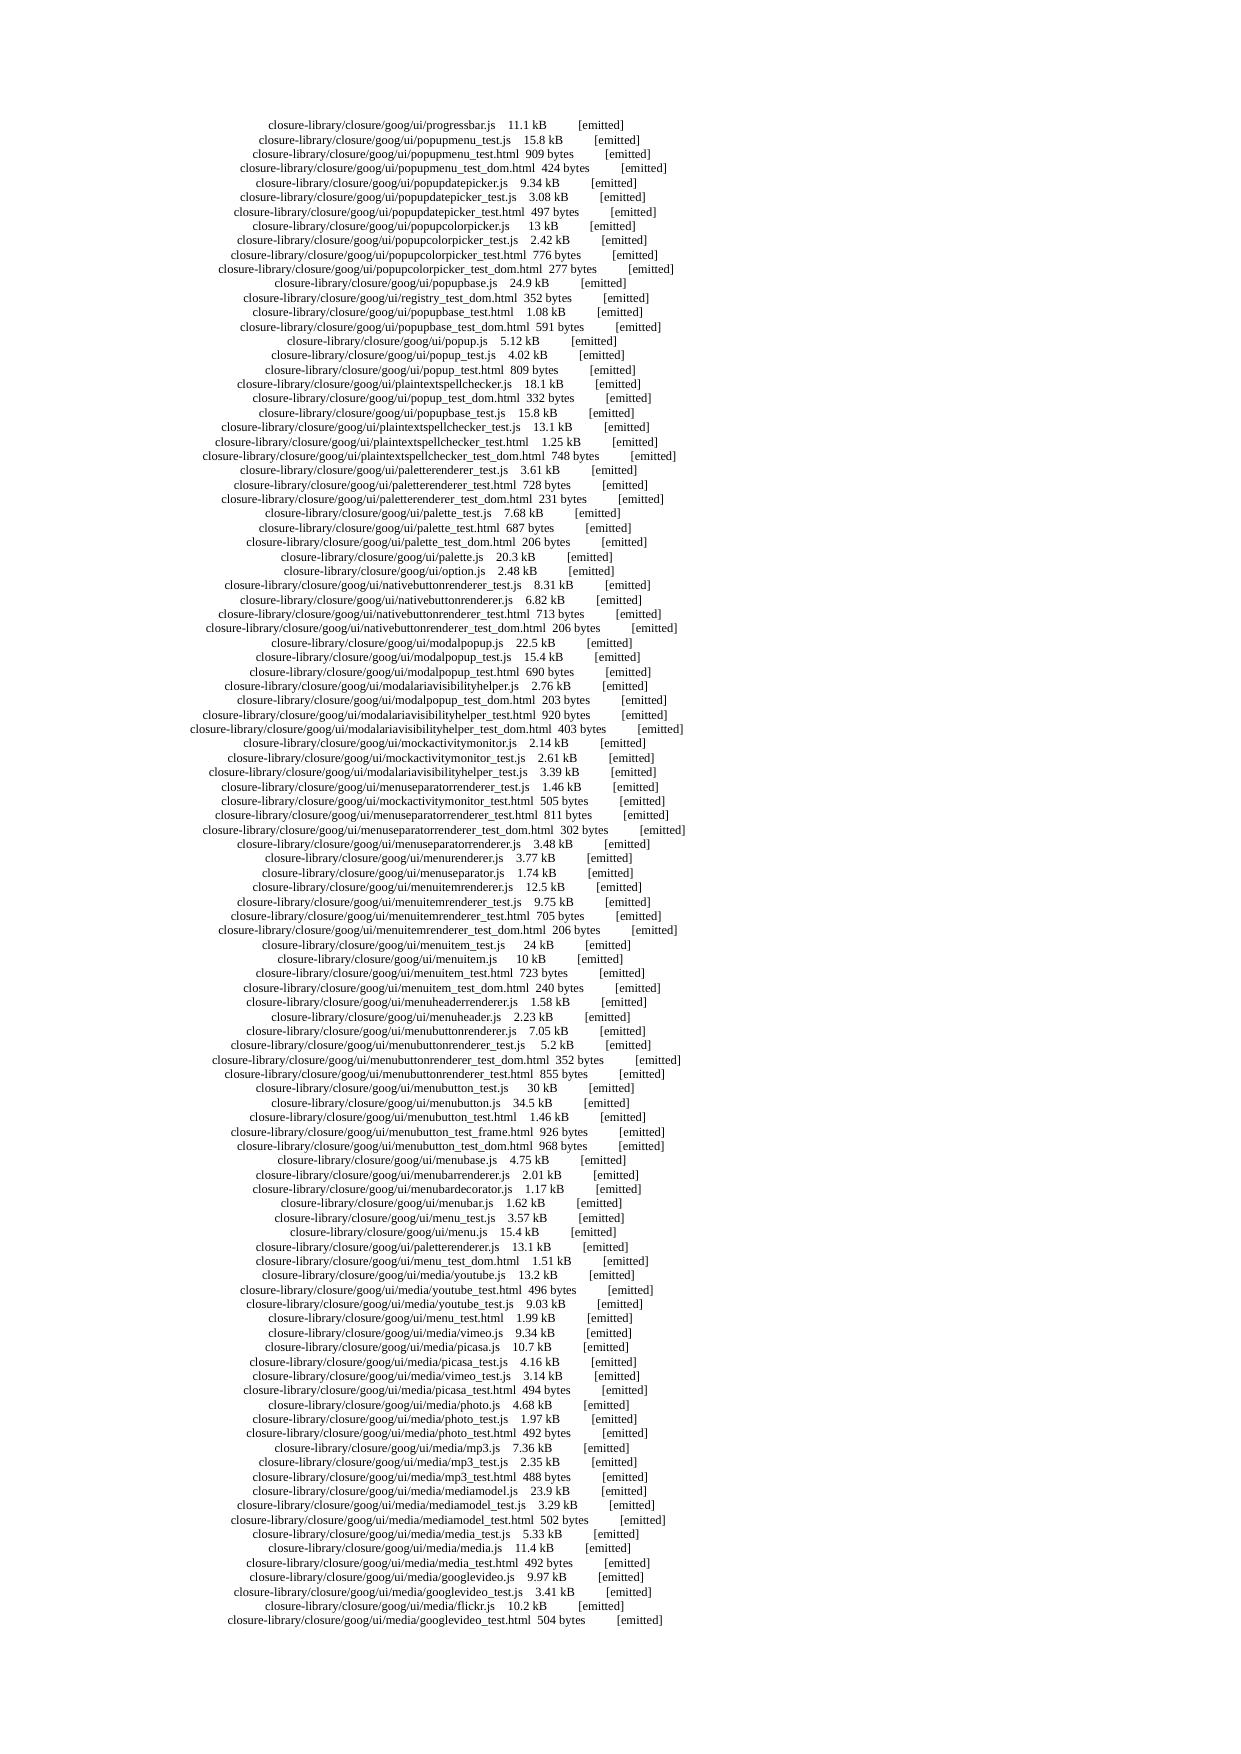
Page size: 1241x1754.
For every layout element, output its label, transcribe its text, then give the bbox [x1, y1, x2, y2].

text closure-library/closure/goog/ui/media/googlevideo_test.js 3.41 kB [emitted] [118, 1584, 1122, 1599]
text closure-library/closure/goog/ui/media/picasa_test.html 494 bytes [emitted] [118, 1383, 1122, 1397]
text closure-library/closure/goog/ui/popup_test.js 4.02 kB [emitted] [118, 348, 1122, 362]
text closure-library/closure/goog/ui/popup.js 5.12 kB [emitted] [118, 334, 1122, 348]
text closure-library/closure/goog/ui/modalpopup.js 22.5 kB [emitted] [118, 636, 1122, 650]
text closure-library/closure/goog/ui/popupmenu_test_dom.html 424 bytes [emitted] [118, 161, 1122, 176]
text closure-library/closure/goog/ui/menuitemrenderer_test.js 9.75 kB [emitted] [118, 894, 1122, 909]
text closure-library/closure/goog/ui/media/youtube_test.js 9.03 kB [emitted] [118, 1297, 1122, 1311]
text closure-library/closure/goog/ui/palette_test_dom.html 206 bytes [emitted] [118, 535, 1122, 549]
text closure-library/closure/goog/ui/menuseparatorrenderer_test.js 1.46 kB [emitted] [118, 779, 1122, 794]
text closure-library/closure/goog/ui/media/mediamodel_test.html 502 bytes [emitted] [118, 1512, 1122, 1527]
text closure-library/closure/goog/ui/menuseparatorrenderer.js 3.48 kB [emitted] [118, 837, 1122, 851]
text closure-library/closure/goog/ui/mockactivitymonitor_test.js 2.61 kB [emitted] [118, 751, 1122, 765]
text closure-library/closure/goog/ui/mockactivitymonitor_test.html 505 bytes [emitted] [118, 794, 1122, 808]
text closure-library/closure/goog/ui/menuitem_test_dom.html 240 bytes [emitted] [118, 981, 1122, 995]
text closure-library/closure/goog/ui/palette_test.html 687 bytes [emitted] [118, 521, 1122, 535]
text closure-library/closure/goog/ui/media/photo_test.html 492 bytes [emitted] [118, 1426, 1122, 1441]
text closure-library/closure/goog/ui/menuitem.js 10 kB [emitted] [118, 952, 1122, 966]
text closure-library/closure/goog/ui/progressbar.js 11.1 kB [emitted] [118, 118, 1122, 132]
text closure-library/closure/goog/ui/popupcolorpicker_test.html 776 bytes [emitted] [118, 247, 1122, 262]
text closure-library/closure/goog/ui/popup_test.html 809 bytes [emitted] [118, 362, 1122, 377]
text closure-library/closure/goog/ui/palette_test.js 7.68 kB [emitted] [118, 506, 1122, 521]
text closure-library/closure/goog/ui/modalariavisibilityhelper_test.html 920 bytes [emitted] [118, 707, 1122, 722]
text closure-library/closure/goog/ui/media/youtube.js 13.2 kB [emitted] [118, 1268, 1122, 1282]
text closure-library/closure/goog/ui/popupcolorpicker.js 13 kB [emitted] [118, 219, 1122, 233]
text closure-library/closure/goog/ui/menurenderer.js 3.77 kB [emitted] [118, 851, 1122, 866]
text closure-library/closure/goog/ui/menuheader.js 2.23 kB [emitted] [118, 1009, 1122, 1024]
text closure-library/closure/goog/ui/modalpopup_test.html 690 bytes [emitted] [118, 664, 1122, 679]
text closure-library/closure/goog/ui/popupdatepicker_test.js 3.08 kB [emitted] [118, 190, 1122, 204]
text closure-library/closure/goog/ui/popupcolorpicker_test_dom.html 277 bytes [emitted] [118, 262, 1122, 276]
text closure-library/closure/goog/ui/menu_test.html 1.99 kB [emitted] [118, 1311, 1122, 1326]
text closure-library/closure/goog/ui/nativebuttonrenderer_test_dom.html 206 bytes [emitted] [118, 621, 1122, 636]
text closure-library/closure/goog/ui/popupbase_test.js 15.8 kB [emitted] [118, 406, 1122, 420]
text closure-library/closure/goog/ui/media/mp3.js 7.36 kB [emitted] [118, 1441, 1122, 1455]
text closure-library/closure/goog/ui/modalariavisibilityhelper_test.js 3.39 kB [emitted] [118, 765, 1122, 779]
text closure-library/closure/goog/ui/media/photo.js 4.68 kB [emitted] [118, 1397, 1122, 1412]
text closure-library/closure/goog/ui/menuseparatorrenderer_test_dom.html 302 bytes [emitted] [118, 822, 1122, 837]
text closure-library/closure/goog/ui/media/mp3_test.js 2.35 kB [emitted] [118, 1455, 1122, 1469]
text closure-library/closure/goog/ui/palette.js 20.3 kB [emitted] [118, 549, 1122, 564]
text closure-library/closure/goog/ui/menuheaderrenderer.js 1.58 kB [emitted] [118, 995, 1122, 1009]
text closure-library/closure/goog/ui/media/vimeo.js 9.34 kB [emitted] [118, 1326, 1122, 1340]
text closure-library/closure/goog/ui/media/flickr.js 10.2 kB [emitted] [118, 1599, 1122, 1613]
text closure-library/closure/goog/ui/paletterenderer_test.html 728 bytes [emitted] [118, 477, 1122, 492]
text closure-library/closure/goog/ui/popupbase_test_dom.html 591 bytes [emitted] [118, 319, 1122, 334]
text closure-library/closure/goog/ui/plaintextspellchecker_test.html 1.25 kB [emitted] [118, 434, 1122, 449]
text closure-library/closure/goog/ui/media/media_test.html 492 bytes [emitted] [118, 1556, 1122, 1570]
text closure-library/closure/goog/ui/media/media_test.js 5.33 kB [emitted] [118, 1527, 1122, 1541]
text closure-library/closure/goog/ui/menubase.js 4.75 kB [emitted] [118, 1153, 1122, 1167]
text closure-library/closure/goog/ui/modalariavisibilityhelper.js 2.76 kB [emitted] [118, 679, 1122, 693]
text closure-library/closure/goog/ui/media/picasa.js 10.7 kB [emitted] [118, 1340, 1122, 1354]
text closure-library/closure/goog/ui/menubutton.js 34.5 kB [emitted] [118, 1096, 1122, 1110]
text closure-library/closure/goog/ui/menubarrenderer.js 2.01 kB [emitted] [118, 1167, 1122, 1182]
text closure-library/closure/goog/ui/popupbase.js 24.9 kB [emitted] [118, 276, 1122, 291]
text closure-library/closure/goog/ui/menuseparatorrenderer_test.html 811 bytes [emitted] [118, 808, 1122, 822]
text closure-library/closure/goog/ui/paletterenderer_test.js 3.61 kB [emitted] [118, 463, 1122, 477]
text closure-library/closure/goog/ui/media/photo_test.js 1.97 kB [emitted] [118, 1412, 1122, 1426]
text closure-library/closure/goog/ui/menu_test.js 3.57 kB [emitted] [118, 1211, 1122, 1225]
text closure-library/closure/goog/ui/plaintextspellchecker_test_dom.html 748 bytes [emitted] [118, 449, 1122, 463]
text closure-library/closure/goog/ui/menubar.js 1.62 kB [emitted] [118, 1196, 1122, 1211]
text closure-library/closure/goog/ui/plaintextspellchecker.js 18.1 kB [emitted] [118, 377, 1122, 391]
text closure-library/closure/goog/ui/nativebuttonrenderer_test.html 713 bytes [emitted] [118, 607, 1122, 621]
text closure-library/closure/goog/ui/media/mediamodel_test.js 3.29 kB [emitted] [118, 1498, 1122, 1512]
text closure-library/closure/goog/ui/media/mediamodel.js 23.9 kB [emitted] [118, 1484, 1122, 1498]
text closure-library/closure/goog/ui/menubardecorator.js 1.17 kB [emitted] [118, 1182, 1122, 1196]
text closure-library/closure/goog/ui/menubuttonrenderer.js 7.05 kB [emitted] [118, 1024, 1122, 1038]
text closure-library/closure/goog/ui/menuitem_test.html 723 bytes [emitted] [118, 966, 1122, 981]
text closure-library/closure/goog/ui/menuseparator.js 1.74 kB [emitted] [118, 866, 1122, 880]
text closure-library/closure/goog/ui/menuitemrenderer_test_dom.html 206 bytes [emitted] [118, 923, 1122, 937]
text closure-library/closure/goog/ui/menuitemrenderer_test.html 705 bytes [emitted] [118, 909, 1122, 923]
text closure-library/closure/goog/ui/registry_test_dom.html 352 bytes [emitted] [118, 291, 1122, 305]
text closure-library/closure/goog/ui/media/vimeo_test.js 3.14 kB [emitted] [118, 1369, 1122, 1383]
text closure-library/closure/goog/ui/menu_test_dom.html 1.51 kB [emitted] [118, 1254, 1122, 1268]
text closure-library/closure/goog/ui/menubuttonrenderer_test.html 855 bytes [emitted] [118, 1067, 1122, 1081]
text closure-library/closure/goog/ui/menubutton_test_frame.html 926 bytes [emitted] [118, 1124, 1122, 1139]
text closure-library/closure/goog/ui/nativebuttonrenderer_test.js 8.31 kB [emitted] [118, 578, 1122, 592]
text closure-library/closure/goog/ui/menuitemrenderer.js 12.5 kB [emitted] [118, 880, 1122, 894]
text closure-library/closure/goog/ui/popup_test_dom.html 332 bytes [emitted] [118, 391, 1122, 406]
text closure-library/closure/goog/ui/popupmenu_test.js 15.8 kB [emitted] [118, 132, 1122, 147]
text closure-library/closure/goog/ui/modalariavisibilityhelper_test_dom.html 403 bytes [emitted] [118, 722, 1122, 736]
text closure-library/closure/goog/ui/nativebuttonrenderer.js 6.82 kB [emitted] [118, 592, 1122, 607]
text closure-library/closure/goog/ui/menubutton_test.js 30 kB [emitted] [118, 1081, 1122, 1096]
text closure-library/closure/goog/ui/modalpopup_test_dom.html 203 bytes [emitted] [118, 693, 1122, 707]
text closure-library/closure/goog/ui/modalpopup_test.js 15.4 kB [emitted] [118, 650, 1122, 664]
text closure-library/closure/goog/ui/paletterenderer_test_dom.html 231 bytes [emitted] [118, 492, 1122, 506]
text closure-library/closure/goog/ui/media/picasa_test.js 4.16 kB [emitted] [118, 1354, 1122, 1369]
text closure-library/closure/goog/ui/media/googlevideo.js 9.97 kB [emitted] [118, 1570, 1122, 1584]
text closure-library/closure/goog/ui/menuitem_test.js 24 kB [emitted] [118, 937, 1122, 952]
text closure-library/closure/goog/ui/paletterenderer.js 13.1 kB [emitted] [118, 1239, 1122, 1254]
text closure-library/closure/goog/ui/plaintextspellchecker_test.js 13.1 kB [emitted] [118, 420, 1122, 434]
text closure-library/closure/goog/ui/menu.js 15.4 kB [emitted] [118, 1225, 1122, 1239]
text closure-library/closure/goog/ui/media/googlevideo_test.html 504 bytes [emitted] [118, 1613, 1122, 1627]
text closure-library/closure/goog/ui/option.js 2.48 kB [emitted] [118, 564, 1122, 578]
text closure-library/closure/goog/ui/popupmenu_test.html 909 bytes [emitted] [118, 147, 1122, 161]
text closure-library/closure/goog/ui/media/youtube_test.html 496 bytes [emitted] [118, 1282, 1122, 1297]
text closure-library/closure/goog/ui/menubuttonrenderer_test.js 5.2 kB [emitted] [118, 1038, 1122, 1052]
text closure-library/closure/goog/ui/menubutton_test.html 1.46 kB [emitted] [118, 1110, 1122, 1124]
text closure-library/closure/goog/ui/popupdatepicker.js 9.34 kB [emitted] [118, 176, 1122, 190]
text closure-library/closure/goog/ui/media/media.js 11.4 kB [emitted] [118, 1541, 1122, 1556]
text closure-library/closure/goog/ui/popupdatepicker_test.html 497 bytes [emitted] [118, 204, 1122, 219]
text closure-library/closure/goog/ui/menubutton_test_dom.html 968 bytes [emitted] [118, 1139, 1122, 1153]
text closure-library/closure/goog/ui/popupbase_test.html 1.08 kB [emitted] [118, 305, 1122, 319]
text closure-library/closure/goog/ui/mockactivitymonitor.js 2.14 kB [emitted] [118, 736, 1122, 751]
text closure-library/closure/goog/ui/media/mp3_test.html 488 bytes [emitted] [118, 1469, 1122, 1484]
text closure-library/closure/goog/ui/popupcolorpicker_test.js 2.42 kB [emitted] [118, 233, 1122, 247]
text closure-library/closure/goog/ui/menubuttonrenderer_test_dom.html 352 bytes [emitted] [118, 1052, 1122, 1067]
